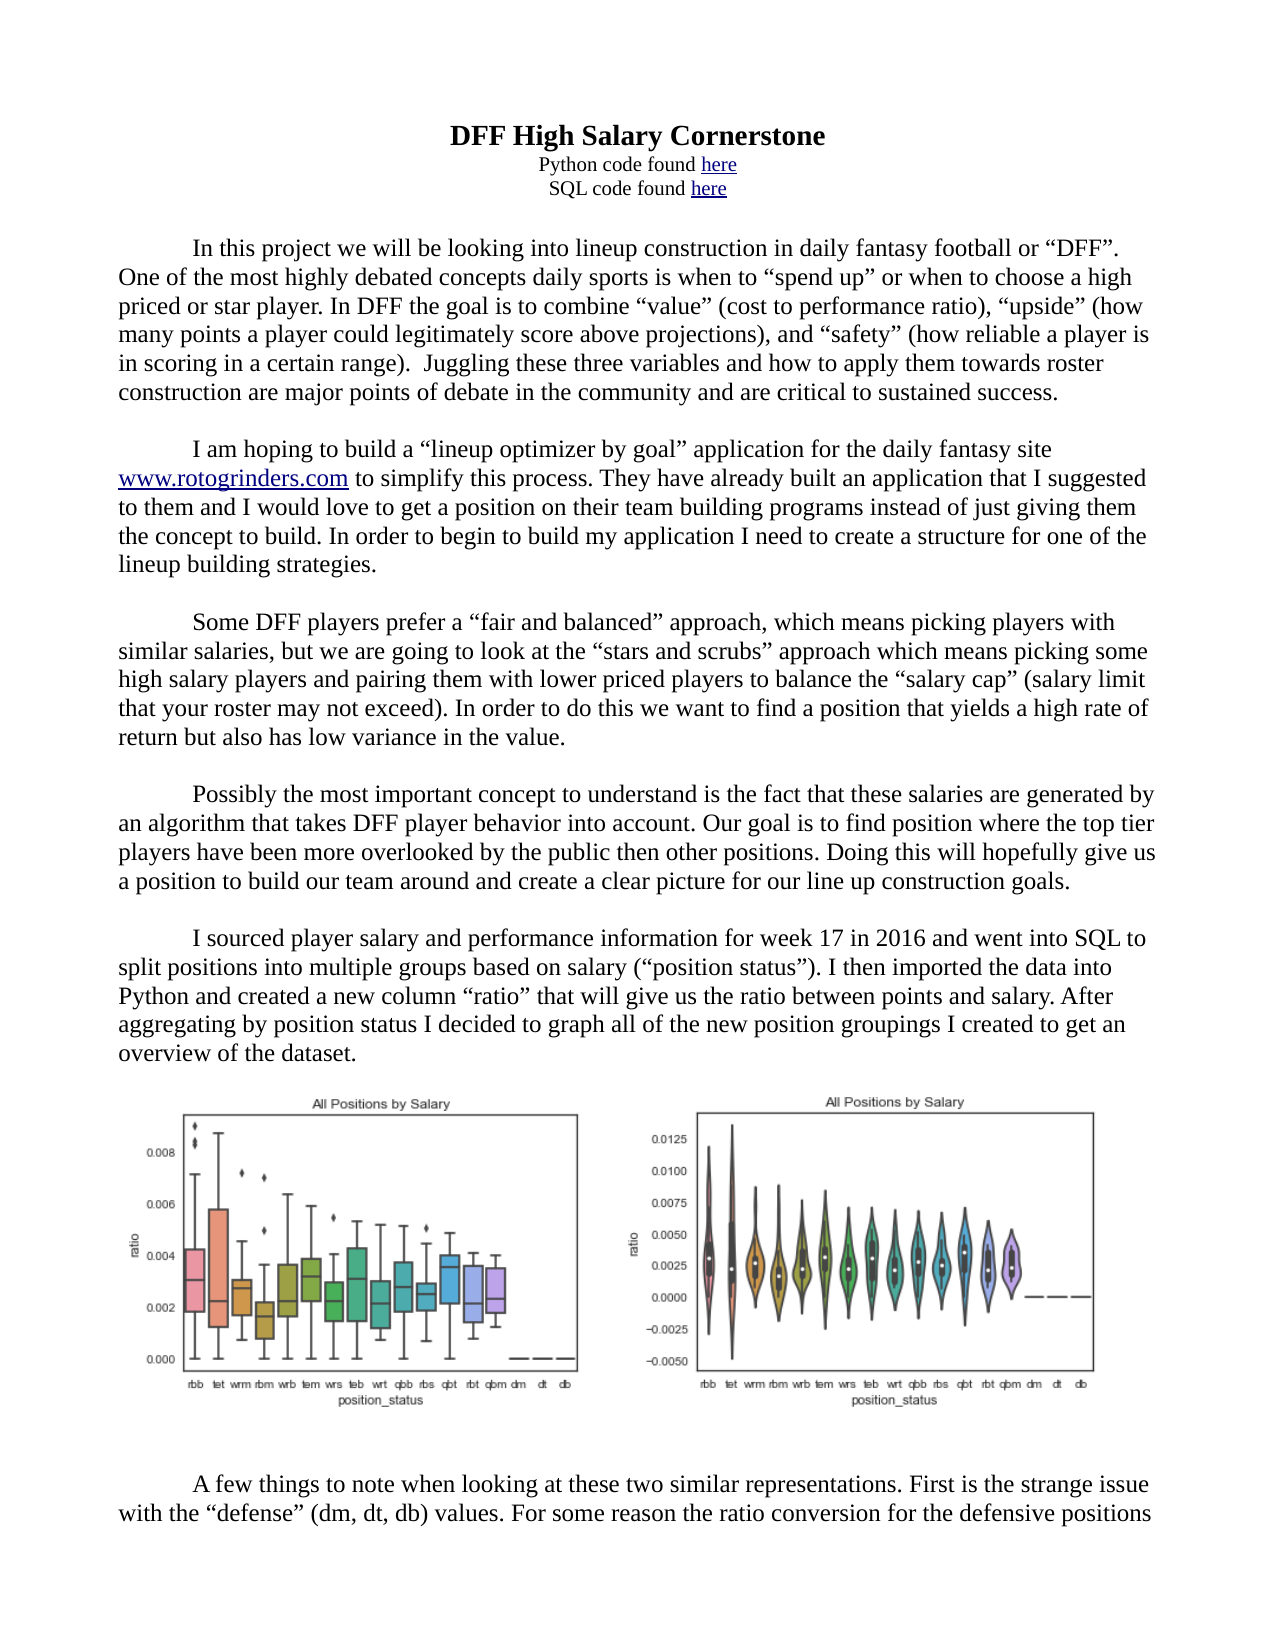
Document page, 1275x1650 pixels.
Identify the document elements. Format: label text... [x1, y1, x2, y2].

text Python code found here [118, 152, 1157, 176]
text DFF High Salary Cornerstone [118, 118, 1157, 152]
text I sourced player salary and performance information for week 17 in 2016 and went into SQL to split positions into multiple groups based on salary (“position status”). I then imported the data into Python and created a new column “ratio” that will give us the ratio between points and salary. After aggregating by position status I decided to graph all of the new position groupings I created to get an overview of the dataset. [118, 923, 1157, 1067]
text SQL code found here [118, 176, 1157, 200]
text Some DFF players prefer a “fair and balanced” approach, which means picking players with similar salaries, but we are going to look at the “stars and scrubs” approach which means picking some high salary players and pairing them with lower priced players to balance the “salary cap” (salary limit that your roster may not exceed). In order to do this we want to find a position that yields a high rate of return but also has low variance in the value. [118, 607, 1157, 751]
text In this project we will be looking into lineup construction in daily fantasy football or “DFF”. One of the most highly debated concepts daily sports is when to “spend up” or when to choose a high priced or star player. In DFF the goal is to combine “value” (cost to performance ratio), “upside” (how many points a player could legitimately score above projections), and “safety” (how reliable a player is in scoring in a certain range). Juggling these three variables and how to apply them towards roster construction are major points of debate in the community and are critical to sustained success. [118, 233, 1157, 406]
picture [122, 1091, 585, 1414]
text I am hoping to build a “lineup optimizer by goal” application for the daily fantasy site www.rotogrinders.com to simplify this process. They have already built an application that I suggested to them and I would love to get a position on their team building programs instead of just giving them the concept to build. In order to begin to build my application I need to create a structure for one of the lineup building strategies. [118, 434, 1157, 578]
picture [620, 1089, 1100, 1414]
text A few things to note when looking at these two similar representations. First is the strange issue with the “defense” (dm, dt, db) values. For some reason the ratio conversion for the defensive positions [118, 1469, 1157, 1527]
text Possibly the most important concept to understand is the fact that these salaries are generated by an algorithm that takes DFF player behavior into account. Our goal is to find position where the top tier players have been more overlooked by the public then other positions. Doing this will hopefully give us a position to build our team around and create a clear picture for our line up construction goals. [118, 779, 1157, 894]
